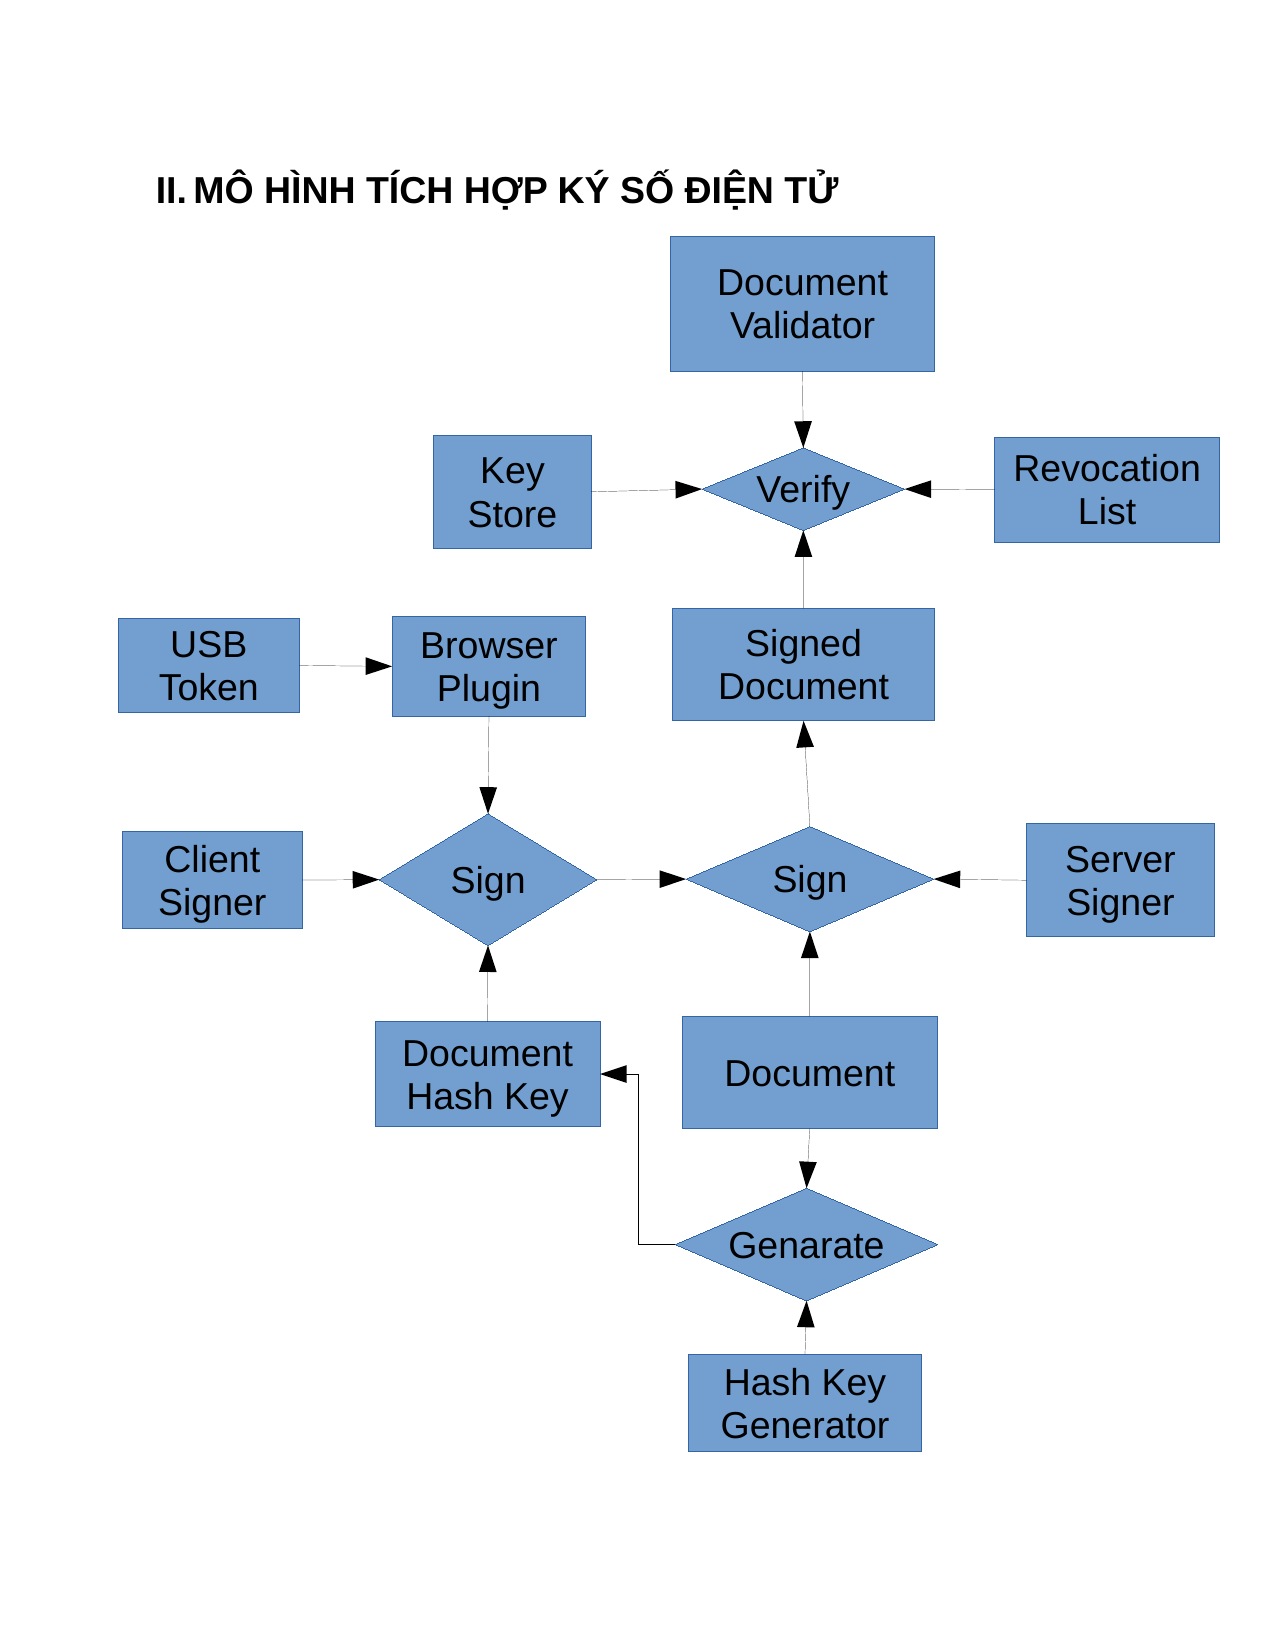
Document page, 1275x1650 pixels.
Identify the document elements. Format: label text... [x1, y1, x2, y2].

subtitle MÔ HÌNH TÍCH HỢP KÝ SỐ ĐIỆN TỬ [156, 168, 1157, 211]
